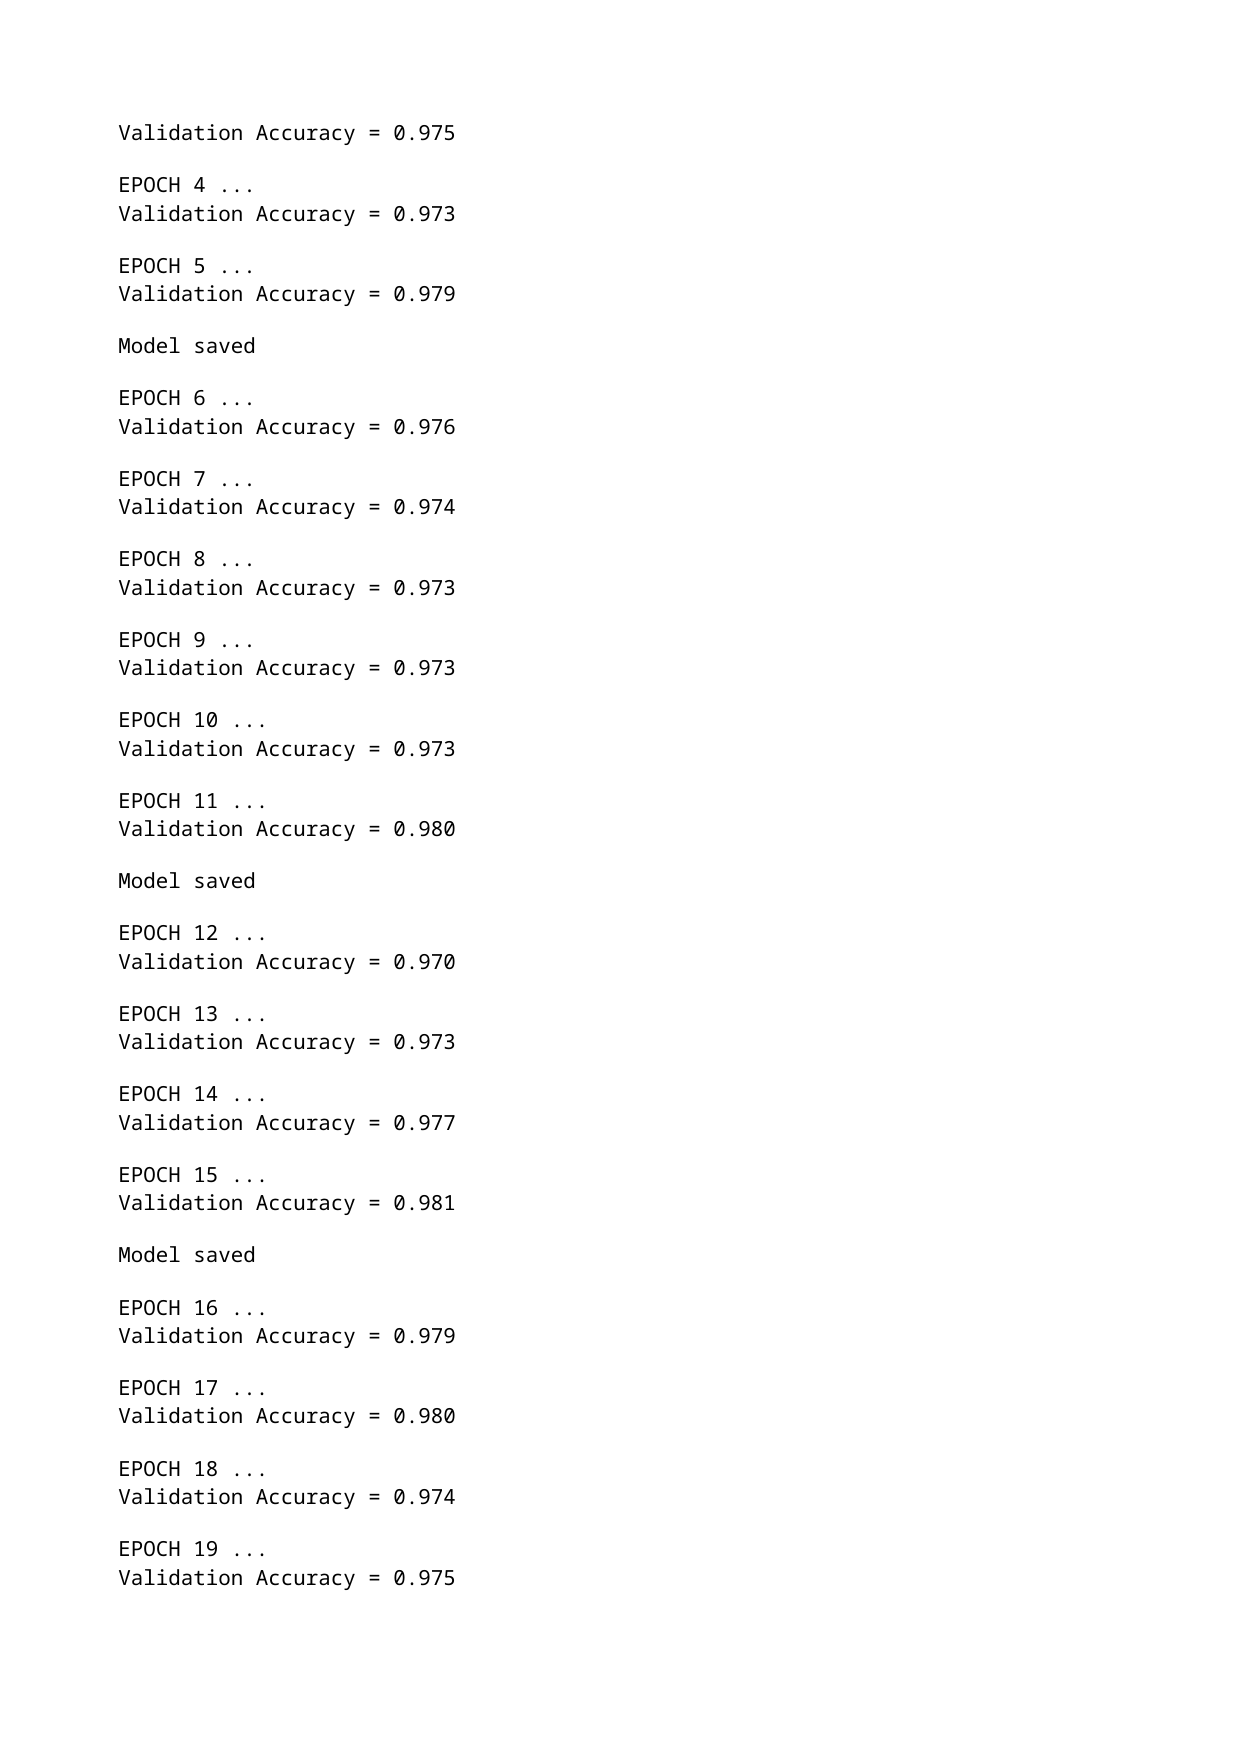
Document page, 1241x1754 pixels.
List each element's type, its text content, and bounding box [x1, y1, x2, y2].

text Validation Accuracy = 0.979 [118, 1321, 1122, 1349]
text EPOCH 6 ... [118, 383, 1122, 412]
text Validation Accuracy = 0.975 [118, 1563, 1122, 1591]
text Validation Accuracy = 0.973 [118, 734, 1122, 762]
text Model saved [118, 331, 1122, 360]
text Validation Accuracy = 0.980 [118, 814, 1122, 843]
text Validation Accuracy = 0.976 [118, 412, 1122, 440]
text Validation Accuracy = 0.974 [118, 1482, 1122, 1511]
text EPOCH 4 ... [118, 170, 1122, 199]
text EPOCH 10 ... [118, 705, 1122, 734]
text Validation Accuracy = 0.974 [118, 492, 1122, 521]
text EPOCH 19 ... [118, 1534, 1122, 1563]
text EPOCH 9 ... [118, 625, 1122, 653]
text EPOCH 13 ... [118, 999, 1122, 1027]
text EPOCH 15 ... [118, 1160, 1122, 1188]
text Validation Accuracy = 0.970 [118, 947, 1122, 975]
text Model saved [118, 1241, 1122, 1269]
text Validation Accuracy = 0.973 [118, 653, 1122, 682]
text Validation Accuracy = 0.973 [118, 199, 1122, 227]
text EPOCH 14 ... [118, 1079, 1122, 1108]
text EPOCH 12 ... [118, 918, 1122, 947]
text EPOCH 8 ... [118, 544, 1122, 573]
text Validation Accuracy = 0.975 [118, 118, 1122, 147]
text Validation Accuracy = 0.973 [118, 573, 1122, 601]
text Validation Accuracy = 0.981 [118, 1188, 1122, 1217]
text EPOCH 17 ... [118, 1373, 1122, 1402]
text EPOCH 11 ... [118, 786, 1122, 814]
text EPOCH 7 ... [118, 464, 1122, 492]
text EPOCH 5 ... [118, 251, 1122, 279]
text EPOCH 16 ... [118, 1293, 1122, 1321]
text EPOCH 18 ... [118, 1454, 1122, 1482]
text Validation Accuracy = 0.973 [118, 1027, 1122, 1056]
text Validation Accuracy = 0.979 [118, 279, 1122, 308]
text Model saved [118, 866, 1122, 895]
text Validation Accuracy = 0.980 [118, 1402, 1122, 1430]
text Validation Accuracy = 0.977 [118, 1108, 1122, 1136]
